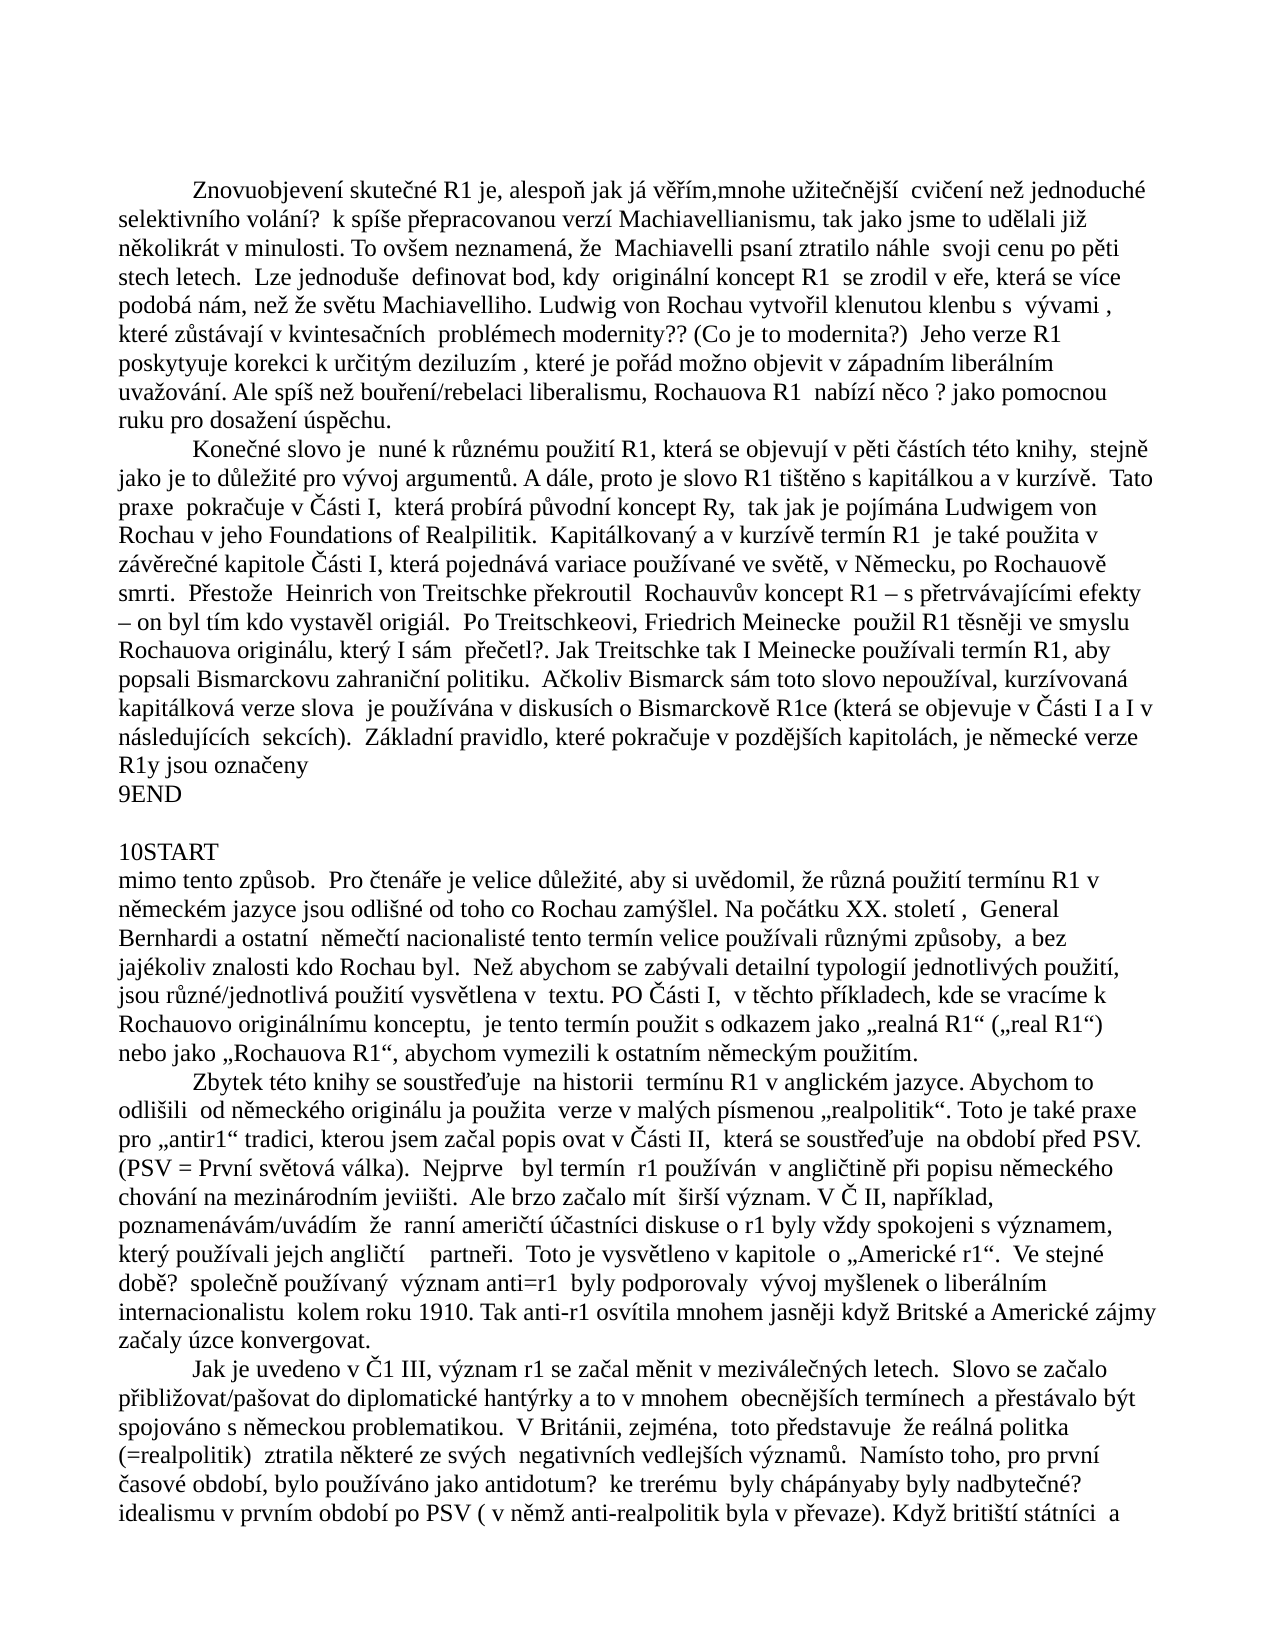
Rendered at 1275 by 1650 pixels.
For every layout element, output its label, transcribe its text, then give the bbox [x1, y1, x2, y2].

text Konečné slovo je nuné k různému použití R1, která se objevují v pěti částích této knihy, stejně jako je to důležité pro vývoj argumentů. A dále, proto je slovo R1 tištěno s kapitálkou a v kurzívě. Tato praxe pokračuje v Části I, která probírá původní koncept Ry, tak jak je pojímána Ludwigem von Rochau v jeho Foundations of Realpilitik. Kapitálkovaný a v kurzívě termín R1 je také použita v závěrečné kapitole Části I, která pojednává variace používané ve světě, v Německu, po Rochauově smrti. Přestože Heinrich von Treitschke překroutil Rochauvův koncept R1 – s přetrvávajícími efekty – on byl tím kdo vystavěl origiál. Po Treitschkeovi, Friedrich Meinecke použil R1 těsněji ve smyslu Rochauova originálu, který I sám přečetl?. Jak Treitschke tak I Meinecke používali termín R1, aby popsali Bismarckovu zahraniční politiku. Ačkoliv Bismarck sám toto slovo nepoužíval, kurzívovaná kapitálková verze slova je používána v diskusích o Bismarckově R1ce (která se objevuje v Části I a I v následujících sekcích). Základní pravidlo, které pokračuje v pozdějších kapitolách, je německé verze R1y jsou označeny [118, 434, 1157, 779]
text 10START [118, 837, 1157, 866]
text Znovuobjevení skutečné R1 je, alespoň jak já věřím,mnohe užitečnější cvičení než jednoduché selektivního volání? k spíše přepracovanou verzí Machiavellianismu, tak jako jsme to udělali již několikrát v minulosti. To ovšem neznamená, že Machiavelli psaní ztratilo náhle svoji cenu po pěti stech letech. Lze jednoduše definovat bod, kdy originální koncept R1 se zrodil v eře, která se více podobá nám, než že světu Machiavelliho. Ludwig von Rochau vytvořil klenutou klenbu s vývami , které zůstávají v kvintesačních problémech modernity?? (Co je to modernita?) Jeho verze R1 poskytyuje korekci k určitým deziluzím , které je pořád možno objevit v západním liberálním uvažování. Ale spíš než bouření/rebelaci liberalismu, Rochauova R1 nabízí něco ? jako pomocnou ruku pro dosažení úspěchu. [118, 176, 1157, 434]
text Zbytek této knihy se soustřeďuje na historii termínu R1 v anglickém jazyce. Abychom to odlišili od německého originálu ja použita verze v malých písmenou „realpolitik“. Toto je také praxe pro „antir1“ tradici, kterou jsem začal popis ovat v Části II, která se soustřeďuje na období před PSV. (PSV = První světová válka). Nejprve byl termín r1 používán v angličtině při popisu německého chování na mezinárodním jeviišti. Ale brzo začalo mít širší význam. V Č II, například, poznamenávám/uvádím že ranní američtí účastníci diskuse o r1 byly vždy spokojeni s významem, který používali jejch angličtí partneři. Toto je vysvětleno v kapitole o „Americké r1“. Ve stejné době? společně používaný význam anti=r1 byly podporovaly vývoj myšlenek o liberálním internacionalistu kolem roku 1910. Tak anti-r1 osvítila mnohem jasněji když Britské a Americké zájmy začaly úzce konvergovat. [118, 1067, 1157, 1354]
text 9END [118, 779, 1157, 808]
text Jak je uvedeno v Č1 III, význam r1 se začal měnit v meziválečných letech. Slovo se začalo přibližovat/pašovat do diplomatické hantýrky a to v mnohem obecnějších termínech a přestávalo být spojováno s německou problematikou. V Británii, zejména, toto představuje že reálná politka (=realpolitik) ztratila některé ze svých negativních vedlejších významů. Namísto toho, pro první časové období, bylo používáno jako antidotum? ke trerému byly chápányaby byly nadbytečné? idealismu v prvním období po PSV ( v němž anti-realpolitik byla v převaze). Když britiští státníci a [118, 1354, 1157, 1527]
text mimo tento způsob. Pro čtenáře je velice důležité, aby si uvědomil, že různá použití termínu R1 v německém jazyce jsou odlišné od toho co Rochau zamýšlel. Na počátku XX. století , General Bernhardi a ostatní němečtí nacionalisté tento termín velice používali různými způsoby, a bez jajékoliv znalosti kdo Rochau byl. Než abychom se zabývali detailní typologií jednotlivých použití, jsou různé/jednotlivá použití vysvětlena v textu. PO Části I, v těchto příkladech, kde se vracíme k Rochauovo originálnímu konceptu, je tento termín použit s odkazem jako „realná R1“ („real R1“) nebo jako „Rochauova R1“, abychom vymezili k ostatním německým použitím. [118, 866, 1157, 1067]
